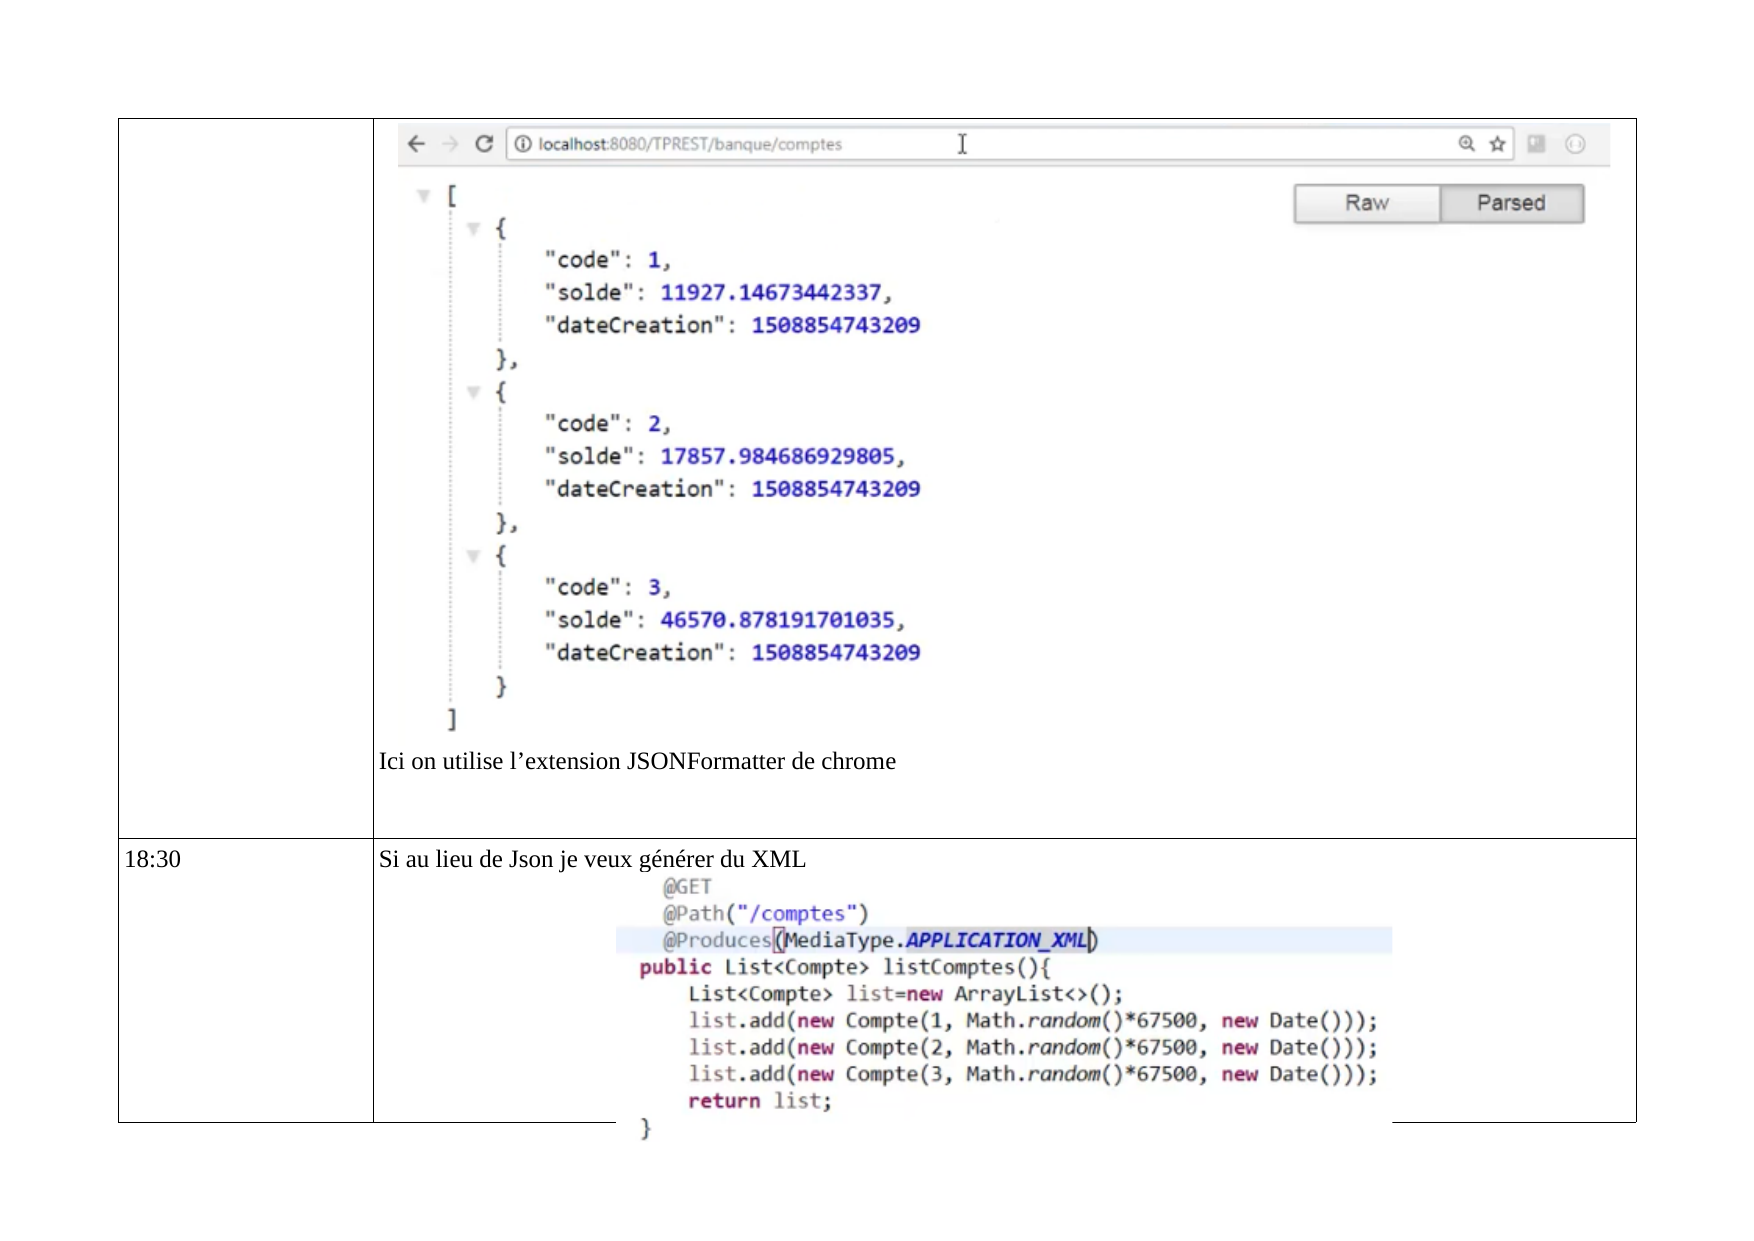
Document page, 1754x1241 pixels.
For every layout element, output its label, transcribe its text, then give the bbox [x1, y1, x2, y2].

table_cell Si au lieu de Json je veux générer du XML [374, 839, 1636, 1122]
table_cell [119, 119, 373, 838]
picture [398, 123, 1611, 746]
picture [616, 872, 1393, 1142]
table_cell Ici on utilise l’extension JSONFormatter de chrome [374, 119, 1636, 838]
table_cell 18:30 [119, 839, 373, 1122]
